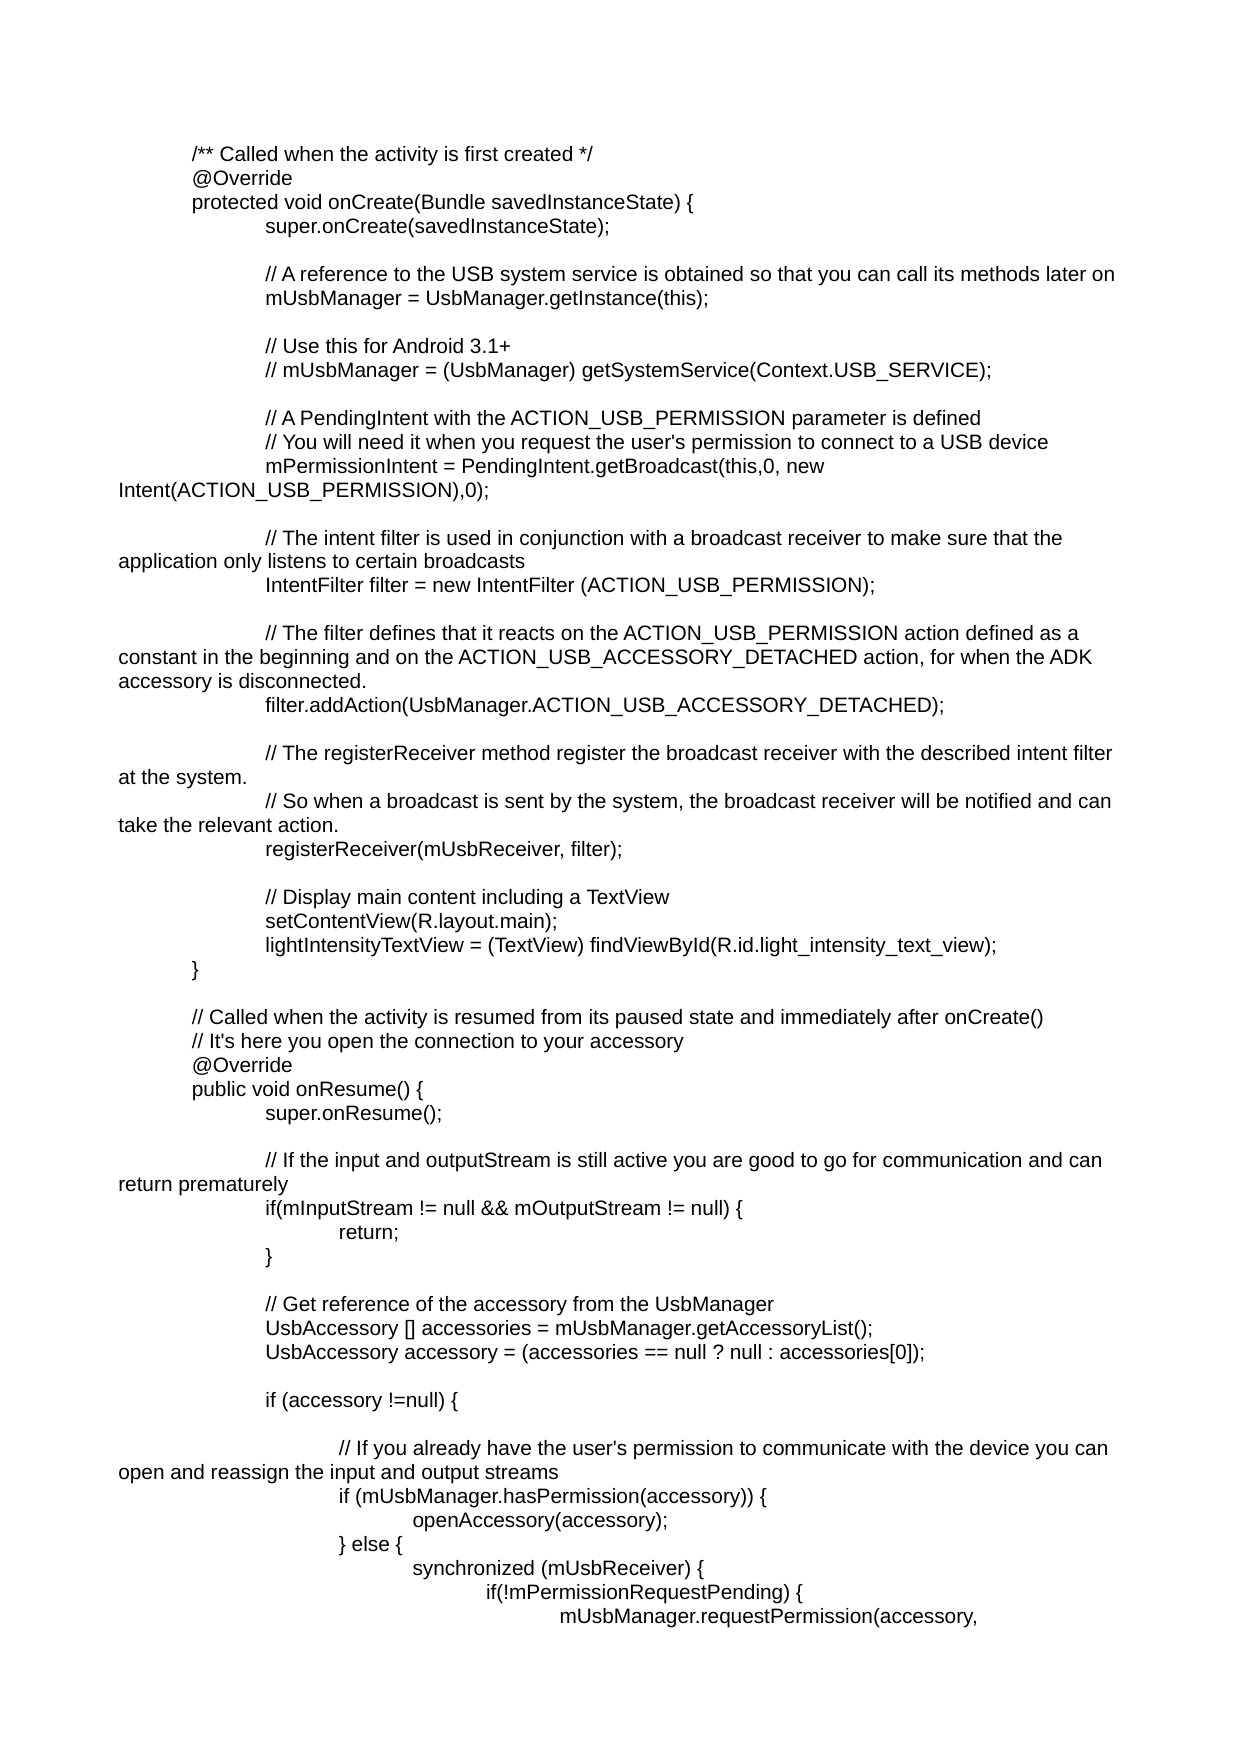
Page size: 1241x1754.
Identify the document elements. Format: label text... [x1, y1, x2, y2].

text synchronized (mUsbReceiver) { [118, 1556, 1122, 1579]
text if (mUsbManager.hasPermission(accessory)) { [118, 1484, 1122, 1508]
text return; [118, 1220, 1122, 1244]
text super.onCreate(savedInstanceState); [118, 214, 1122, 238]
text // mUsbManager = (UsbManager) getSystemService(Context.USB_SERVICE); [118, 358, 1122, 382]
text if(mInputStream != null && mOutputStream != null) { [118, 1196, 1122, 1220]
text super.onResume(); [118, 1100, 1122, 1124]
text @Override [118, 1052, 1122, 1076]
text // It's here you open the connection to your accessory [118, 1028, 1122, 1052]
text } [118, 957, 1122, 981]
text // Called when the activity is resumed from its paused state and immediately after onCreate() [118, 1004, 1122, 1028]
text // The registerReceiver method register the broadcast receiver with the described intent filter at the system. [118, 741, 1122, 789]
text lightIntensityTextView = (TextView) findViewById(R.id.light_intensity_text_view); [118, 933, 1122, 957]
text protected void onCreate(Bundle savedInstanceState) { [118, 190, 1122, 214]
text // So when a broadcast is sent by the system, the broadcast receiver will be notified and can take the relevant action. [118, 789, 1122, 837]
text filter.addAction(UsbManager.ACTION_USB_ACCESSORY_DETACHED); [118, 693, 1122, 717]
text } [118, 1244, 1122, 1268]
text // A reference to the USB system service is obtained so that you can call its methods later on [118, 262, 1122, 286]
text if (accessory !=null) { [118, 1388, 1122, 1412]
text mPermissionIntent = PendingIntent.getBroadcast(this,0, new Intent(ACTION_USB_PERMISSION),0); [118, 453, 1122, 501]
text openAccessory(accessory); [118, 1508, 1122, 1532]
text registerReceiver(mUsbReceiver, filter); [118, 837, 1122, 861]
text // If the input and outputStream is still active you are good to go for communication and can return prematurely [118, 1148, 1122, 1196]
text // Display main content including a TextView [118, 885, 1122, 909]
text UsbAccessory [] accessories = mUsbManager.getAccessoryList(); [118, 1316, 1122, 1340]
text if(!mPermissionRequestPending) { [118, 1579, 1122, 1603]
text // If you already have the user's permission to communicate with the device you can open and reassign the input and output streams [118, 1436, 1122, 1484]
text // You will need it when you request the user's permission to connect to a USB device [118, 429, 1122, 453]
text IntentFilter filter = new IntentFilter (ACTION_USB_PERMISSION); [118, 573, 1122, 597]
text /** Called when the activity is first created */ [118, 142, 1122, 166]
text setContentView(R.layout.main); [118, 909, 1122, 933]
text // Use this for Android 3.1+ [118, 334, 1122, 358]
text public void onResume() { [118, 1076, 1122, 1100]
text @Override [118, 166, 1122, 190]
text UsbAccessory accessory = (accessories == null ? null : accessories[0]); [118, 1340, 1122, 1364]
text // A PendingIntent with the ACTION_USB_PERMISSION parameter is defined [118, 406, 1122, 429]
text // Get reference of the accessory from the UsbManager [118, 1292, 1122, 1316]
text mUsbManager = UsbManager.getInstance(this); [118, 286, 1122, 310]
text // The filter defines that it reacts on the ACTION_USB_PERMISSION action defined as a constant in the beginning and on the ACTION_USB_ACCESSORY_DETACHED action, for when the ADK accessory is disconnected. [118, 621, 1122, 693]
text // The intent filter is used in conjunction with a broadcast receiver to make sure that the application only listens to certain broadcasts [118, 525, 1122, 573]
text } else { [118, 1532, 1122, 1556]
text mUsbManager.requestPermission(accessory, [118, 1603, 1122, 1627]
